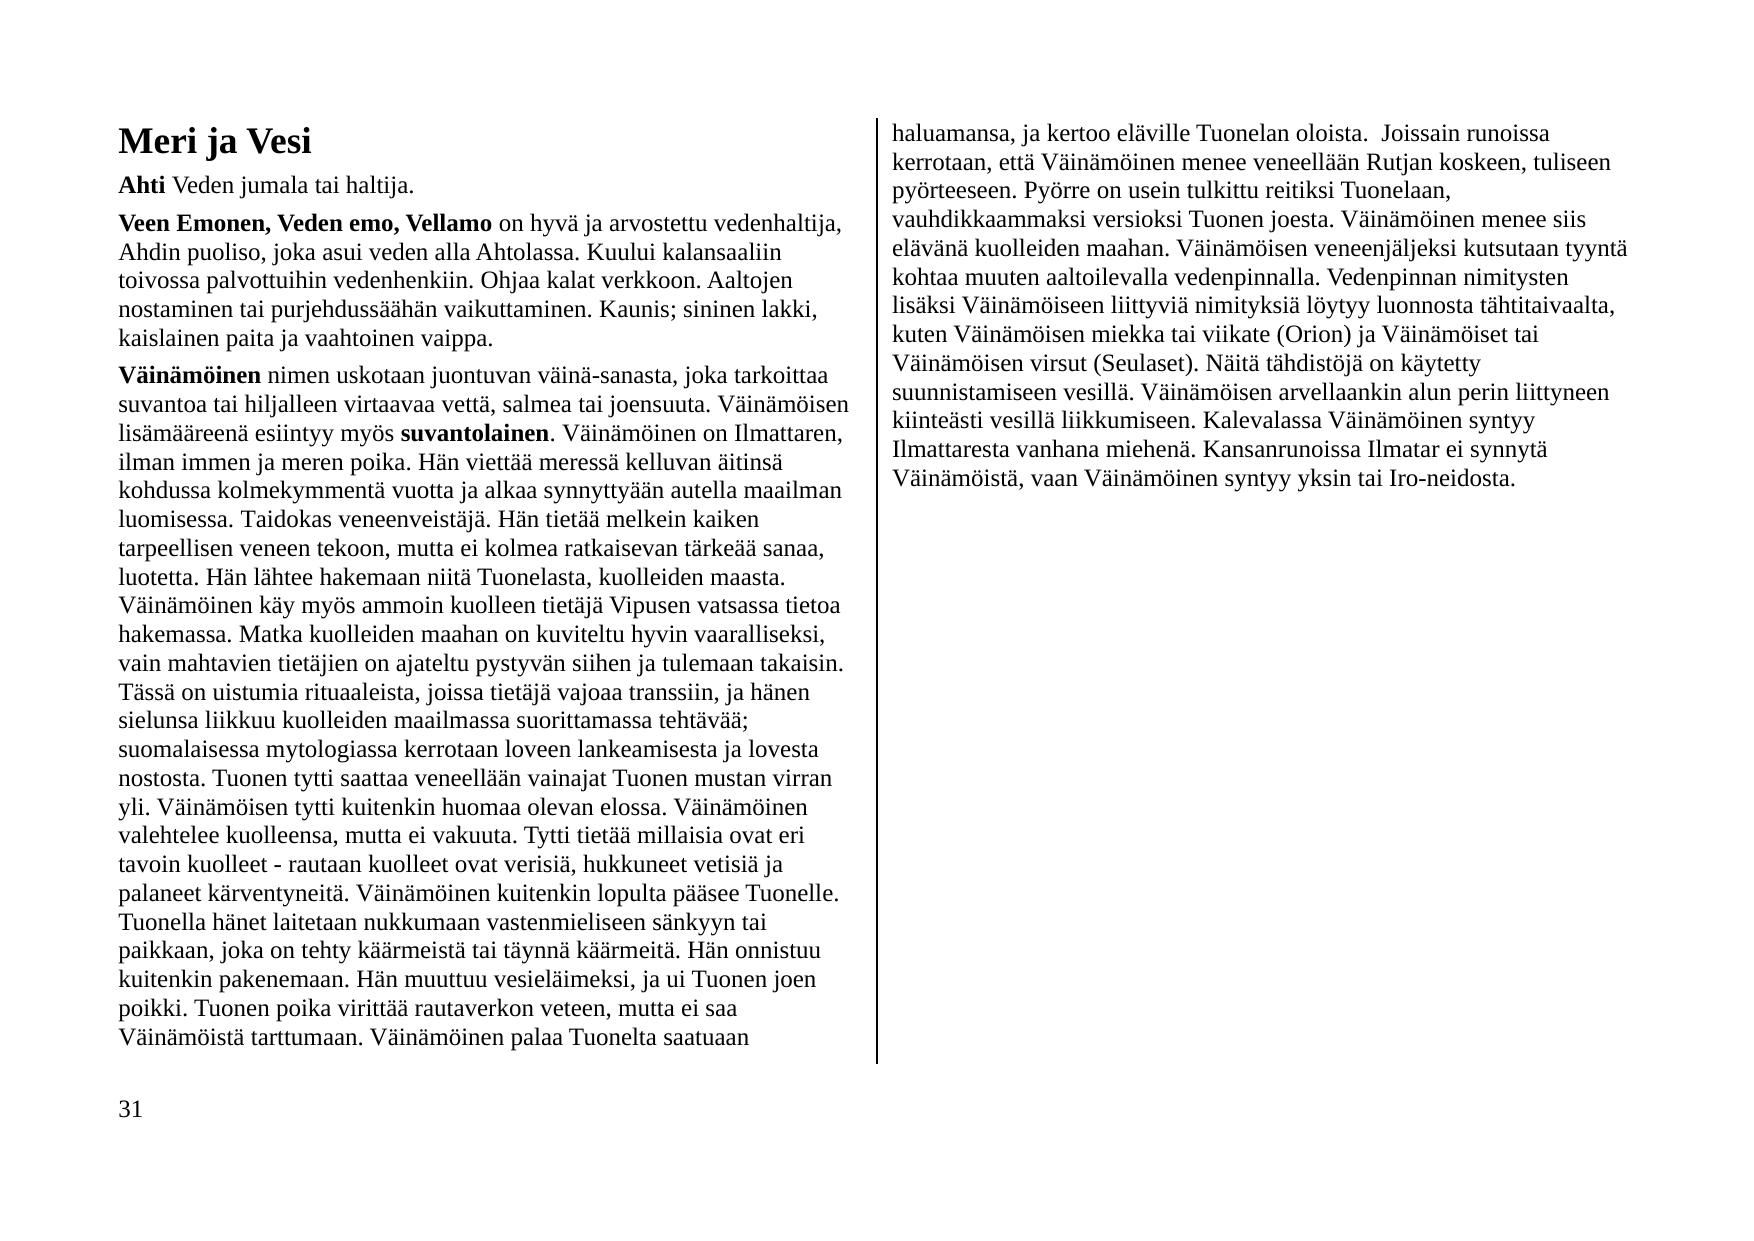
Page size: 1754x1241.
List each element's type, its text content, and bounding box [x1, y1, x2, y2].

text Veen Emonen, Veden emo, Vellamo on hyvä ja arvostettu vedenhaltija, Ahdin puoliso, joka asui veden alla Ahtolassa. Kuului kalansaaliin toivossa palvottuihin vedenhenkiin. Ohjaa kalat verkkoon. Aaltojen nostaminen tai purjehdussäähän vaikuttaminen. Kaunis; sininen lakki, kaislainen paita ja vaahtoinen vaippa. [118, 208, 862, 352]
subtitle Meri ja Vesi [118, 118, 862, 161]
text Väinämöinen nimen uskotaan juontuvan väinä-sanasta, joka tarkoittaa suvantoa tai hiljalleen virtaavaa vettä, salmea tai joensuuta. Väinämöisen lisämääreenä esiintyy myös suvantolainen. Väinämöinen on Ilmattaren, ilman immen ja meren poika. Hän viettää meressä kelluvan äitinsä kohdussa kolmekymmentä vuotta ja alkaa synnyttyään autella maailman luomisessa. Taidokas veneenveistäjä. Hän tietää melkein kaiken tarpeellisen veneen tekoon, mutta ei kolmea ratkaisevan tärkeää sanaa, luotetta. Hän lähtee hakemaan niitä Tuonelasta, kuolleiden maasta. Väinämöinen käy myös ammoin kuolleen tietäjä Vipusen vatsassa tietoa hakemassa. Matka kuolleiden maahan on kuviteltu hyvin vaaralliseksi, vain mahtavien tietäjien on ajateltu pystyvän siihen ja tulemaan takaisin. Tässä on uistumia rituaaleista, joissa tietäjä vajoaa transsiin, ja hänen sielunsa liikkuu kuolleiden maailmassa suorittamassa tehtävää; suomalaisessa mytologiassa kerrotaan loveen lankeamisesta ja lovesta nostosta. Tuonen tytti saattaa veneellään vainajat Tuonen mustan virran yli. Väinämöisen tytti kuitenkin huomaa olevan elossa. Väinämöinen valehtelee kuolleensa, mutta ei vakuuta. Tytti tietää millaisia ovat eri tavoin kuolleet - rautaan kuolleet ovat verisiä, hukkuneet vetisiä ja palaneet kärventyneitä. Väinämöinen kuitenkin lopulta pääsee Tuonelle. Tuonella hänet laitetaan nukkumaan vastenmieliseen sänkyyn tai paikkaan, joka on tehty käärmeistä tai täynnä käärmeitä. Hän onnistuu kuitenkin pakenemaan. Hän muuttuu vesieläimeksi, ja ui Tuonen joen poikki. Tuonen poika virittää rautaverkon veteen, mutta ei saa Väinämöistä tarttumaan. Väinämöinen palaa Tuonelta saatuaan [118, 361, 862, 1051]
subtitle Ahti Veden jumala tai haltija. [118, 170, 862, 199]
text haluamansa, ja kertoo eläville Tuonelan oloista. Joissain runoissa kerrotaan, että Väinämöinen menee veneellään Rutjan koskeen, tuliseen pyörteeseen. Pyörre on usein tulkittu reitiksi Tuonelaan, vauhdikkaammaksi versioksi Tuonen joesta. Väinämöinen menee siis elävänä kuolleiden maahan. Väinämöisen veneenjäljeksi kutsutaan tyyntä kohtaa muuten aaltoilevalla vedenpinnalla. Vedenpinnan nimitysten lisäksi Väinämöiseen liittyviä nimityksiä löytyy luonnosta tähtitaivaalta, kuten Väinämöisen miekka tai viikate (Orion) ja Väinämöiset tai Väinämöisen virsut (Seulaset). Näitä tähdistöjä on käytetty suunnistamiseen vesillä. Väinämöisen arvellaankin alun perin liittyneen kiinteästi vesillä liikkumiseen. Kalevalassa Väinämöinen syntyy Ilmattaresta vanhana miehenä. Kansanrunoissa Ilmatar ei synnytä Väinämöistä, vaan Väinämöinen syntyy yksin tai Iro-neidosta. [892, 118, 1635, 492]
